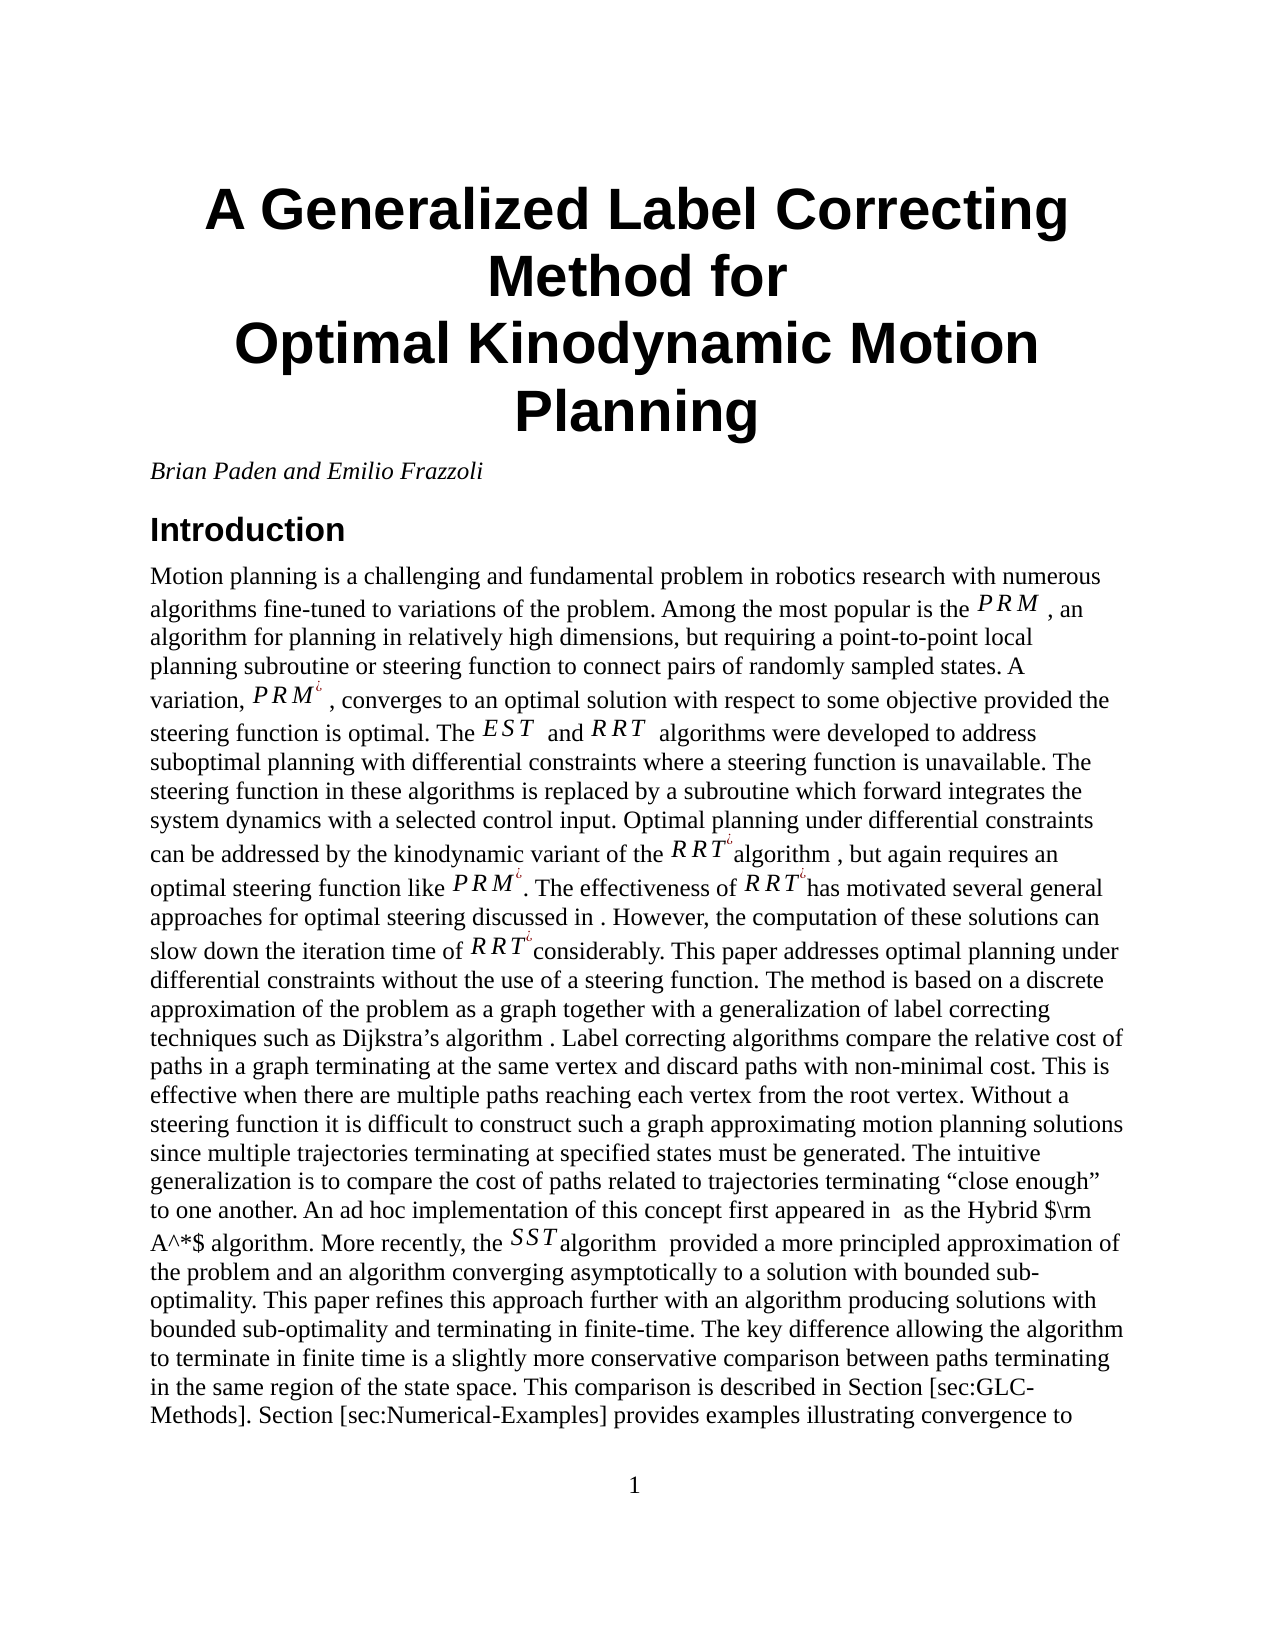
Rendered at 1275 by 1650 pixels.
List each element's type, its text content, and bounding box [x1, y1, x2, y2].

title A Generalized Label Correcting Method for Optimal Kinodynamic Motion Planning [150, 175, 1125, 443]
subtitle Introduction [150, 509, 1125, 548]
text Motion planning is a challenging and fundamental problem in robotics research with numerous algorithms fine-tuned to variations of the problem. Among the most popular is the , an algorithm for planning in relatively high dimensions, but requiring a point-to-point local planning subroutine or steering function to connect pairs of randomly sampled states. A variation, , converges to an optimal solution with respect to some objective provided the steering function is optimal. The and algorithms were developed to address suboptimal planning with differential constraints where a steering function is unavailable. The steering function in these algorithms is replaced by a subroutine which forward integrates the system dynamics with a selected control input. Optimal planning under differential constraints can be addressed by the kinodynamic variant of the algorithm , but again requires an optimal steering function like . The effectiveness of has motivated several general approaches for optimal steering discussed in . However, the computation of these solutions can slow down the iteration time of considerably. This paper addresses optimal planning under differential constraints without the use of a steering function. The method is based on a discrete approximation of the problem as a graph together with a generalization of label correcting techniques such as Dijkstra’s algorithm . Label correcting algorithms compare the relative cost of paths in a graph terminating at the same vertex and discard paths with non-minimal cost. This is effective when there are multiple paths reaching each vertex from the root vertex. Without a steering function it is difficult to construct such a graph approximating motion planning solutions since multiple trajectories terminating at specified states must be generated. The intuitive generalization is to compare the cost of paths related to trajectories terminating “close enough” to one another. An ad hoc implementation of this concept first appeared in as the Hybrid $\rm A^*$ algorithm. More recently, the algorithm provided a more principled approximation of the problem and an algorithm converging asymptotically to a solution with bounded sub-optimality. This paper refines this approach further with an algorithm producing solutions with bounded sub-optimality and terminating in finite-time. The key difference allowing the algorithm to terminate in finite time is a slightly more conservative comparison between paths terminating in the same region of the state space. This comparison is described in Section [sec:GLC-Methods]. Section [sec:Numerical-Examples] provides examples illustrating convergence to [150, 561, 1125, 1429]
text Brian Paden and Emilio Frazzoli [150, 456, 1125, 484]
